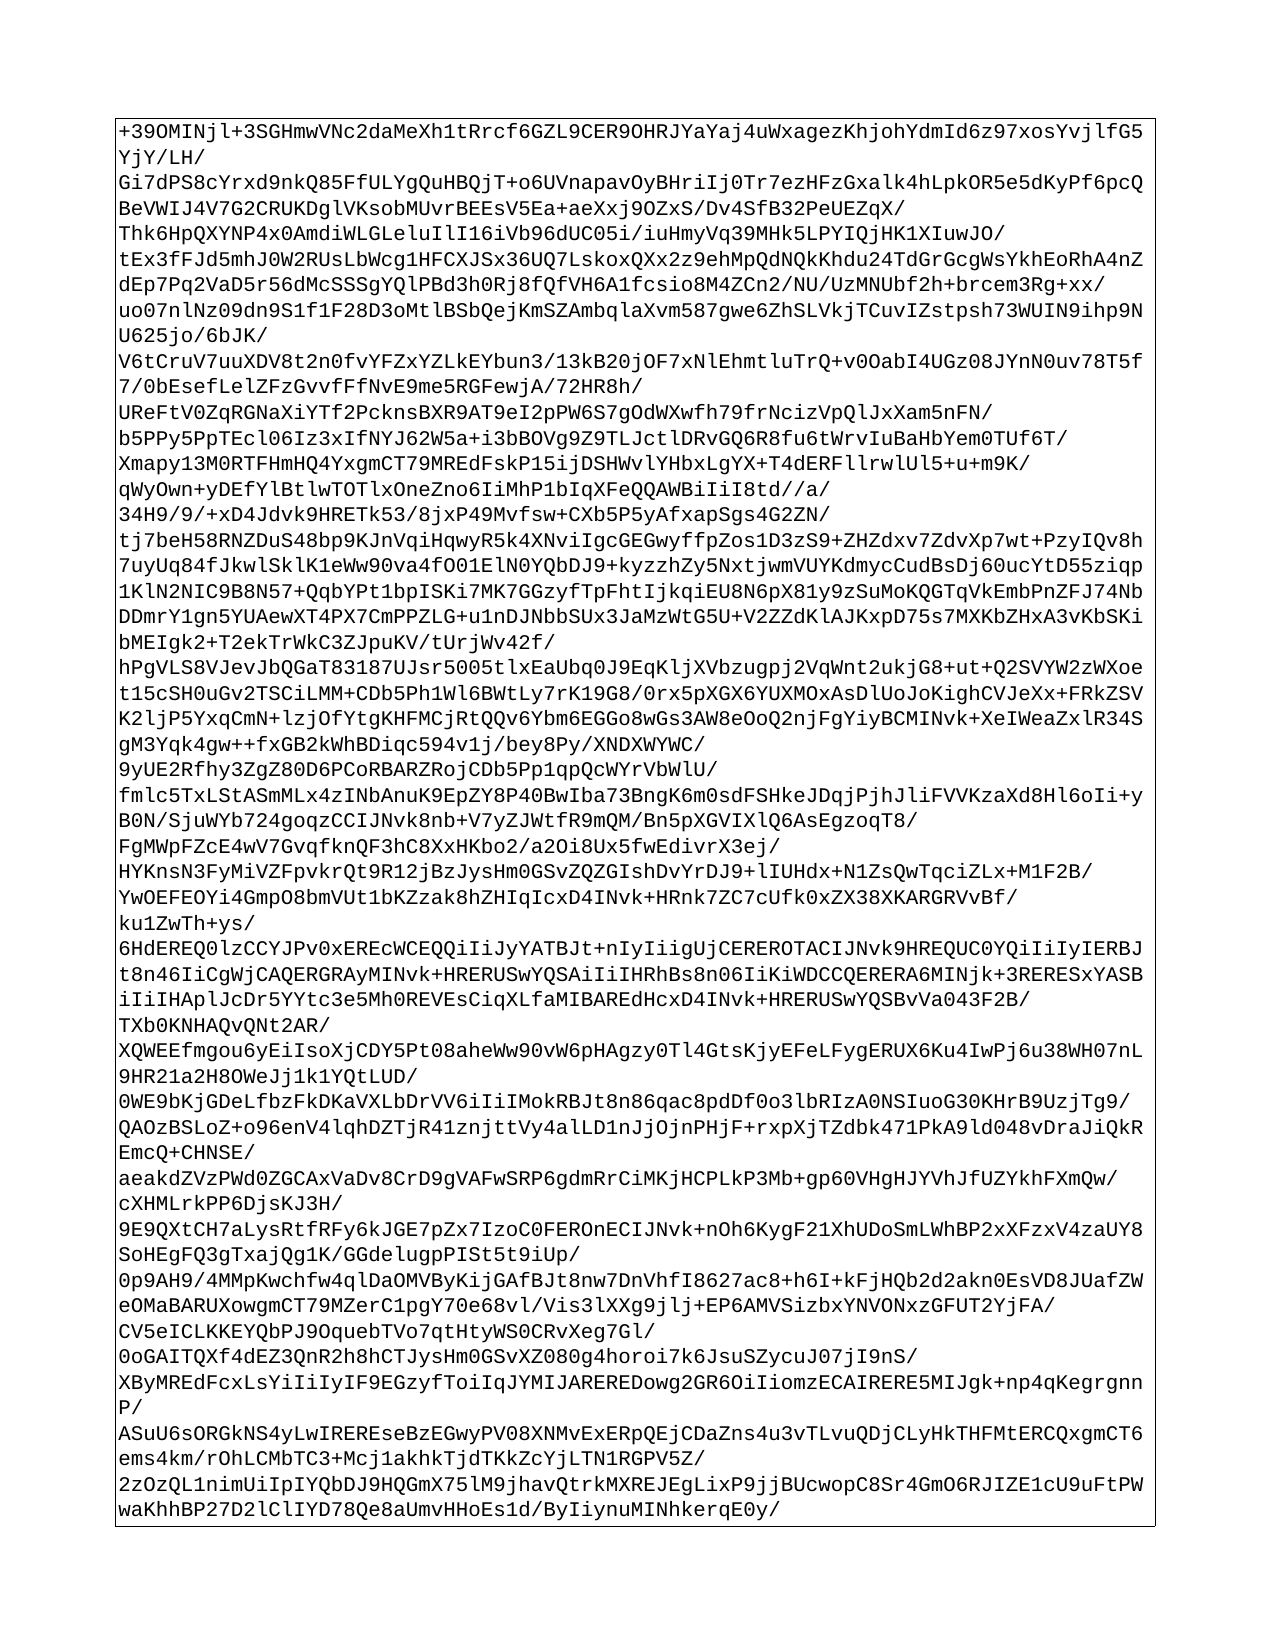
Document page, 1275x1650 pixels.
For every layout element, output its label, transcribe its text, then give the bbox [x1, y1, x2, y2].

text +39OMINjl+3SGHmwVNc2daMeXh1tRrcf6GZL9CER9OHRJYaYaj4uWxagezKhjohYdmId6z97xosYvjlfG5YjY/LH/Gi7dPS8cYrxd9nkQ85FfULYgQuHBQjT+o6UVnapavOyBHriIj0Tr7ezHFzGxalk4hLpkOR5e5dKyPf6pcQBeVWIJ4V7G2CRUKDglVKsobMUvrBEEsV5Ea+aeXxj9OZxS/Dv4SfB32PeUEZqX/Thk6HpQXYNP4x0AmdiWLGLeluIlI16iVb96dUC05i/iuHmyVq39MHk5LPYIQjHK1XIuwJO/tEx3fFJd5mhJ0W2RUsLbWcg1HFCXJSx36UQ7LskoxQXx2z9ehMpQdNQkKhdu24TdGrGcgWsYkhEoRhA4nZdEp7Pq2VaD5r56dMcSSSgYQlPBd3h0Rj8fQfVH6A1fcsio8M4ZCn2/NU/UzMNUbf2h+brcem3Rg+xx/uo07nlNz09dn9S1f1F28D3oMtlBSbQejKmSZAmbqlaXvm587gwe6ZhSLVkjTCuvIZstpsh73WUIN9ihp9NU625jo/6bJK/V6tCruV7uuXDV8t2n0fvYFZxYZLkEYbun3/13kB20jOF7xNlEhmtluTrQ+v0OabI4UGz08JYnN0uv78T5f7/0bEsefLelZFzGvvfFfNvE9me5RGFewjA/72HR8h/UReFtV0ZqRGNaXiYTf2PcknsBXR9AT9eI2pPW6S7gOdWXwfh79frNcizVpQlJxXam5nFN/b5PPy5PpTEcl06Iz3xIfNYJ62W5a+i3bBOVg9Z9TLJctlDRvGQ6R8fu6tWrvIuBaHbYem0TUf6T/Xmapy13M0RTFHmHQ4YxgmCT79MREdFskP15ijDSHWvlYHbxLgYX+T4dERFllrwlUl5+u+m9K/qWyOwn+yDEfYlBtlwTOTlxOneZno6IiMhP1bIqXFeQQAWBiIiI8td//a/34H9/9/+xD4Jdvk9HRETk53/8jxP49Mvfsw+CXb5P5yAfxapSgs4G2ZN/tj7beH58RNZDuS48bp9KJnVqiHqwyR5k4XNviIgcGEGwyffpZos1D3zS9+ZHZdxv7ZdvXp7wt+PzyIQv8h7uyUq84fJkwlSklK1eWw90va4fO01ElN0YQbDJ9+kyzzhZy5NxtjwmVUYKdmycCudBsDj60ucYtD55ziqp1KlN2NIC9B8N57+QqbYPt1bpISKi7MK7GGzyfTpFhtIjkqiEU8N6pX81y9zSuMoKQGTqVkEmbPnZFJ74NbDDmrY1gn5YUAewXT4PX7CmPPZLG+u1nDJNbbSUx3JaMzWtG5U+V2ZZdKlAJKxpD75s7MXKbZHxA3vKbSKibMEIgk2+T2ekTrWkC3ZJpuKV/tUrjWv42f/hPgVLS8VJevJbQGaT83187UJsr5005tlxEaUbq0J9EqKljXVbzugpj2VqWnt2ukjG8+ut+Q2SVYW2zWXoet15cSH0uGv2TSCiLMM+CDb5Ph1Wl6BWtLy7rK19G8/0rx5pXGX6YUXMOxAsDlUoJoKighCVJeXx+FRkZSVK2ljP5YxqCmN+lzjOfYtgKHFMCjRtQQv6Ybm6EGGo8wGs3AW8eOoQ2njFgYiyBCMINvk+XeIWeaZxlR34SgM3Yqk4gw++fxGB2kWhBDiqc594v1j/bey8Py/XNDXWYWC/9yUE2Rfhy3ZgZ80D6PCoRBARZRojCDb5Pp1qpQcWYrVbWlU/fmlc5TxLStASmMLx4zINbAnuK9EpZY8P40BwIba73BngK6m0sdFSHkeJDqjPjhJliFVVKzaXd8Hl6oIi+yB0N/SjuWYb724goqzCCIJNvk8nb+V7yZJWtfR9mQM/Bn5pXGVIXlQ6AsEgzoqT8/FgMWpFZcE4wV7GvqfknQF3hC8XxHKbo2/a2Oi8Ux5fwEdivrX3ej/HYKnsN3FyMiVZFpvkrQt9R12jBzJysHm0GSvZQZGIshDvYrDJ9+lIUHdx+N1ZsQwTqciZLx+M1F2B/YwOEFEOYi4GmpO8bmVUt1bKZzak8hZHIqIcxD4INvk+HRnk7ZC7cUfk0xZX38XKARGRVvBf/ku1ZwTh+ys/6HdEREQ0lzCCYJPv0xEREcWCEQQiIiJyYATBJt+nIyIiigUjCEREROTACIJNvk9HREQUC0YQiIiIyIERBJt8n46IiCgWjCAQERGRAyMINvk+HRERUSwYQSAiIiIHRhBs8n06IiKiWDCCQERERA6MINjk+3RERESxYASBiIiIHAplJcDr5YYtc3e5Mh0REVEsCiqXLfaMIBAREdHcxD4INvk+HRERUSwYQSBvVa043F2B/TXb0KNHAQvQNt2AR/XQWEEfmgou6yEiIsoXjCDY5Pt08aheWw90vW6pHAgzy0Tl4GtsKjyEFeLFygERUX6Ku4IwPj6u38WH07nL9HR21a2H8OWeJj1k1YQtLUD/0WE9bKjGDeLfbzFkDKaVXLbDrVV6iIiIMokRBJt8n86qac8pdDf0o3lbRIzA0NSIuoG30KHrB9UzjTg9/QAOzBSLoZ+o96enV4lqhDZTjR41znjttVy4alLD1nJjOjnPHjF+rxpXjTZdbk471PkA9ld048vDraJiQkREmcQ+CHNSE/aeakdZVzPWd0ZGCAxVaDv8CrD9gVAFwSRP6gdmRrCiMKjHCPLkP3Mb+gp60VHgHJYVhJfUZYkhFXmQw/cXHMLrkPP6DjsKJ3H/9E9QXtCH7aLysRtfRFy6kJGE7pZx7IzoC0FEROnECIJNvk+nOh6KygF21XhUDoSmLWhBP2xXFzxV4zaUY8SoHEgFQ3gTxajQg1K/GGdelugpPISt5t9iUp/0p9AH9/4MMpKwchfw4qlDaOMVByKijGAfBJt8nw7DnVhfI8627ac8+h6I+kFjHQb2d2akn0EsVD8JUafZWeOMaBARUXowgmCT79MZerC1pgY70e68vl/Vis3lXXg9jlj+EP6AMVSizbxYNVONxzGFUT2YjFA/CV5eICLKKEYQbPJ9OquebTVo7qtHtyWS0CRvXeg7Gl/0oGAITQXf4dEZ3QnR2h8hCTJysHm0GSvXZ080g4horoi7k6JsuSZycuJ07jI9nS/XByMREdFcxLsYiIiIyIF9EGzyfToiIqJYMIJAREREDowg2GR6OiIiomzECAIRERE5MIJgk+np4qKegrgnnP/ASuU6sORGkNS4yLwIREREseBzEGwyPV08XNMvExERpQEjCDaZns4u3vTLvuQDjCLyHkTHFMtERCQxgmCT6ems4km/rOhLCMbTC3+Mcj1akhkTjdTKkZcYjLTN1RGPV5Z/2zOzQL1nimUiIpIYQbDJ9HQGmX75lM9jhavQtrkMXREJEgLixP9jjBUcwopC8Sr4GmO6RJIZE1cU9uFtPWwaKhhBP27D2lClIYD78Qe8aUmvHHoEs1d/ByIiynuMINhkerqE0y/ [116, 119, 1155, 1526]
